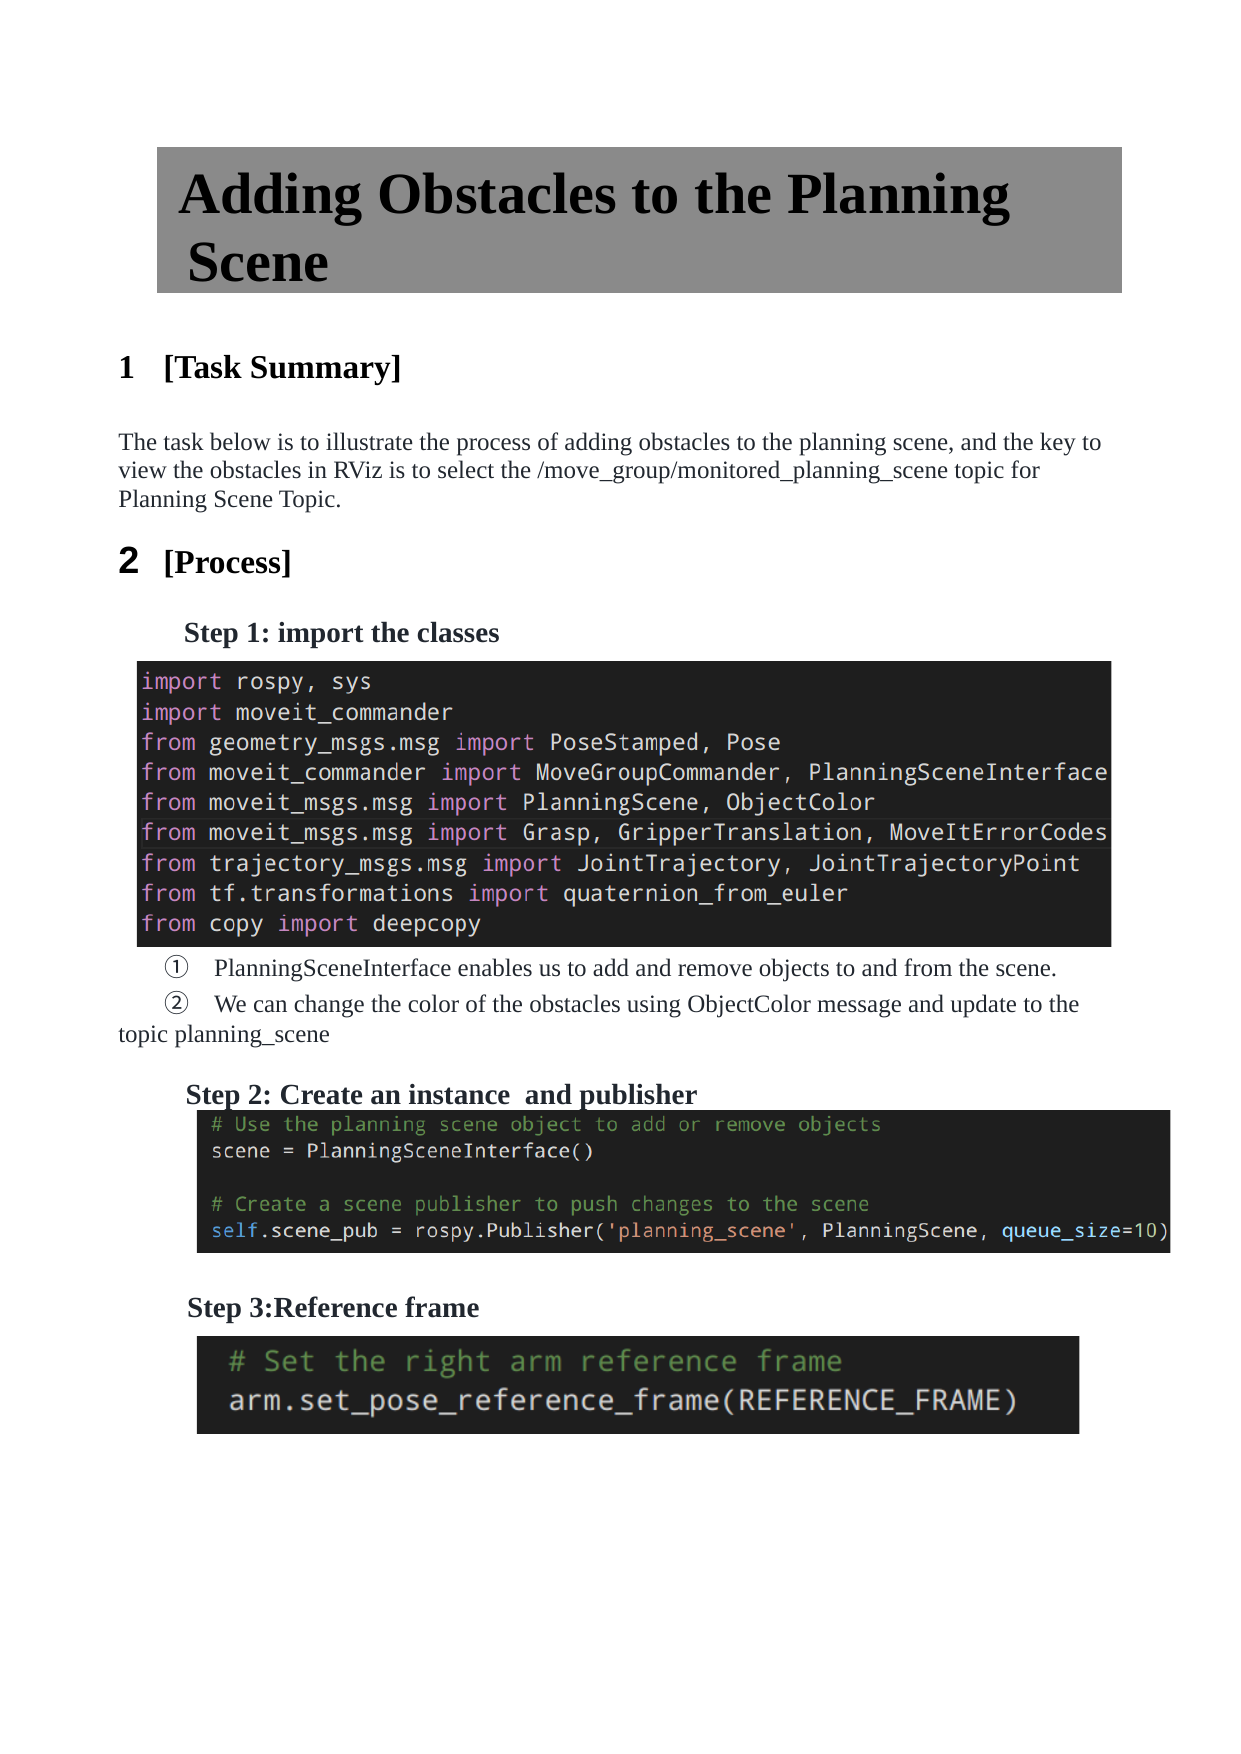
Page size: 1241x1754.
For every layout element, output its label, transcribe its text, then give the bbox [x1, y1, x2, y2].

subtitle Step 1: import the classes [118, 615, 1122, 649]
subtitle [Process] [118, 538, 1122, 582]
subtitle [Task Summary] [118, 347, 1122, 386]
picture [196, 1110, 1171, 1253]
list We can change the color of the obstacles using ObjectColor message and update to the topic planning_scene [118, 983, 1122, 1048]
list PlanningSceneInterface enables us to add and remove objects to and from the scene. [118, 947, 1122, 983]
text The task below is to illustrate the process of adding obstacles to the planning scene, and the key to view the obstacles in RViz is to select the /move_group/monitored_planning_scene topic for Planning Scene Topic. [118, 427, 1122, 513]
picture [196, 1336, 1080, 1434]
table_header Adding Obstacles to the Planning Scene [157, 147, 1122, 293]
subtitle Step 3:Reference frame [118, 1290, 1122, 1324]
list Step 2: Create an instance and publisher [178, 1077, 1122, 1111]
picture [136, 661, 1112, 947]
